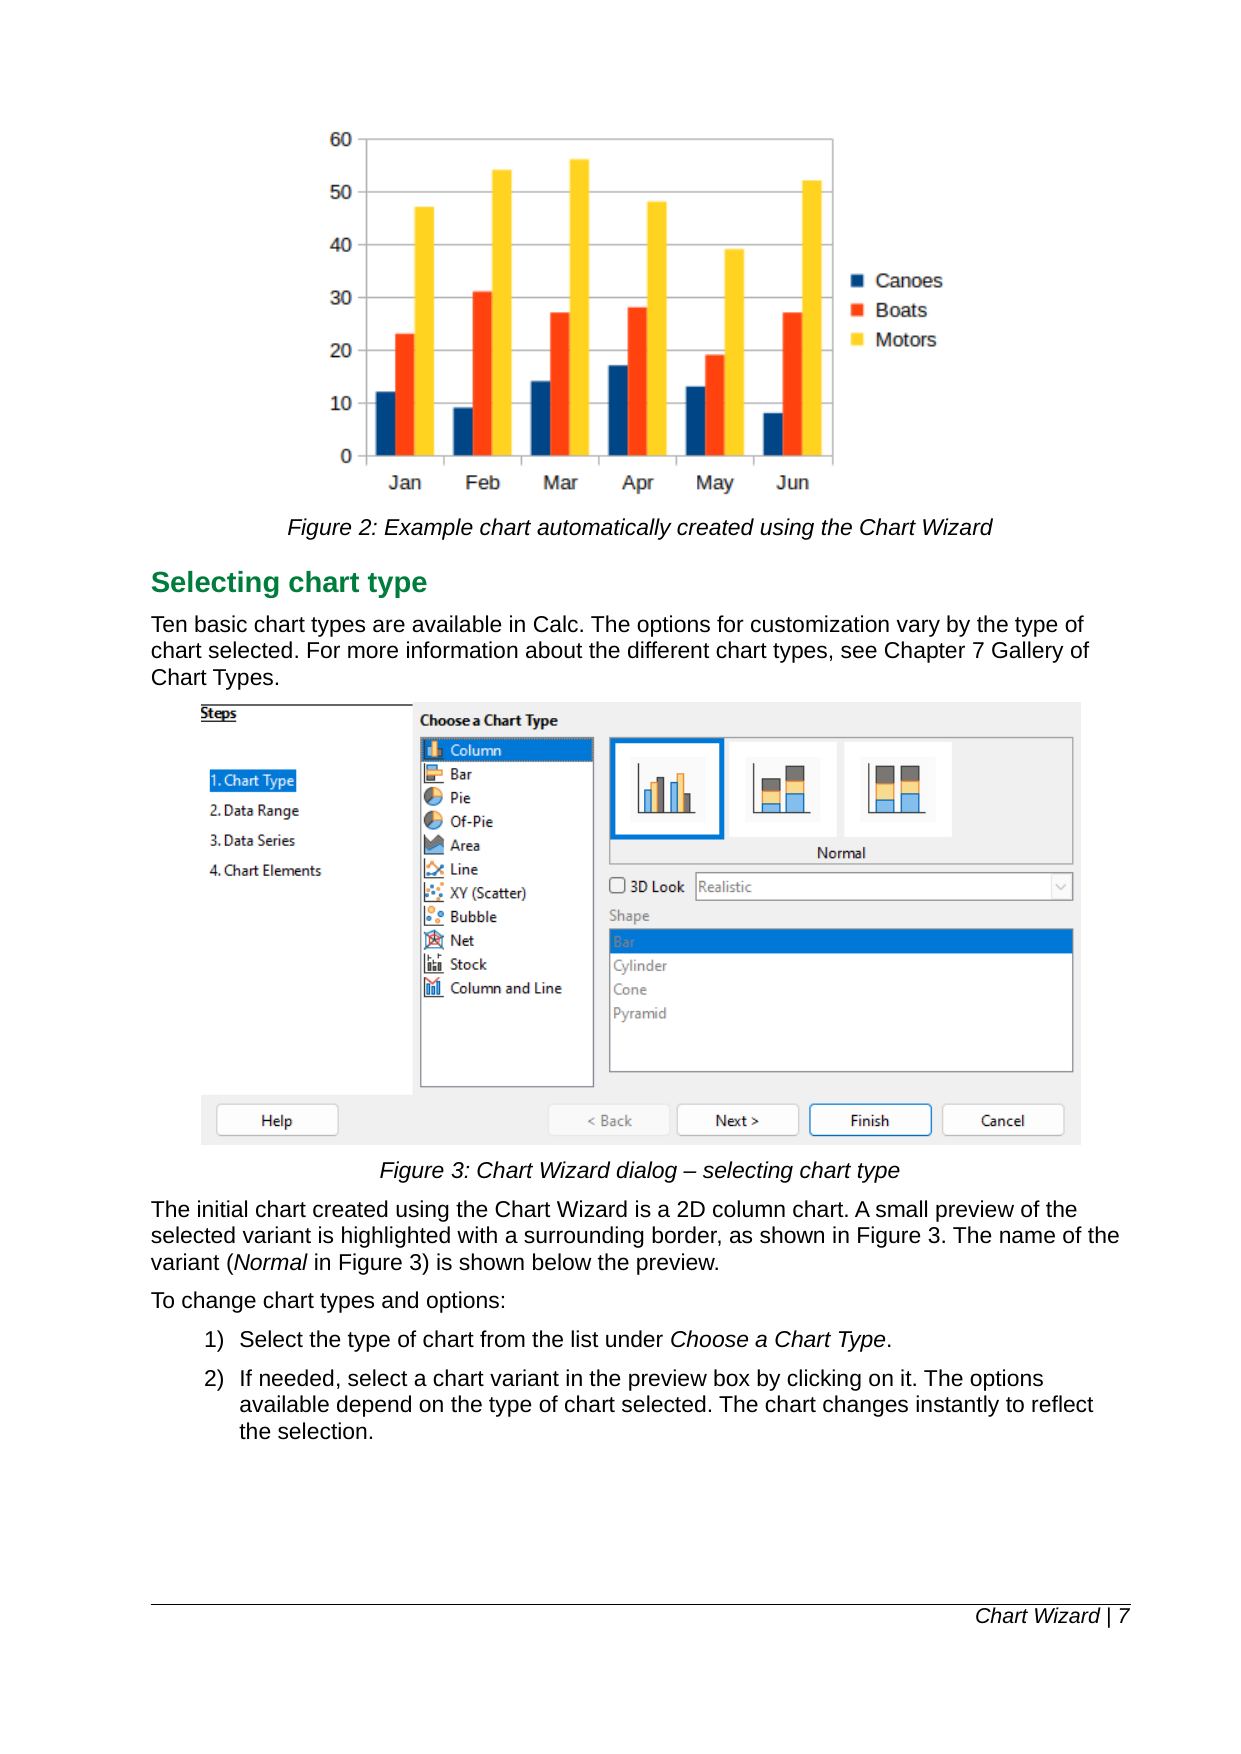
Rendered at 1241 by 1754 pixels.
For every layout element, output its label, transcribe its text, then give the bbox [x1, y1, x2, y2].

picture [201, 702, 1081, 1145]
picture [318, 121, 964, 502]
text Figure 3: Chart Wizard dialog – selecting chart type [201, 1157, 1081, 1183]
text The initial chart created using the Chart Wizard is a 2D column chart. A small preview of the selected variant is highlighted with a surrounding border, as shown in Figure 3. The name of the variant (Normal in Figure 3) is shown below the preview. [151, 1196, 1131, 1275]
subtitle Selecting chart type [151, 565, 1131, 598]
list To change chart types and options: [151, 1287, 1131, 1314]
list Select the type of chart from the list under Choose a Chart Type. [224, 1326, 1131, 1352]
list If needed, select a chart variant in the preview box by clicking on it. The options available depend on the type of chart selected. The chart changes instantly to reflect the selection. [224, 1365, 1131, 1444]
text Ten basic chart types are available in Calc. The options for customization vary by the type of chart selected. For more information about the different chart types, see Chapter 7 Gallery of Chart Types. [151, 611, 1131, 690]
text Figure 2: Example chart automatically created using the Chart Wizard [287, 514, 995, 540]
